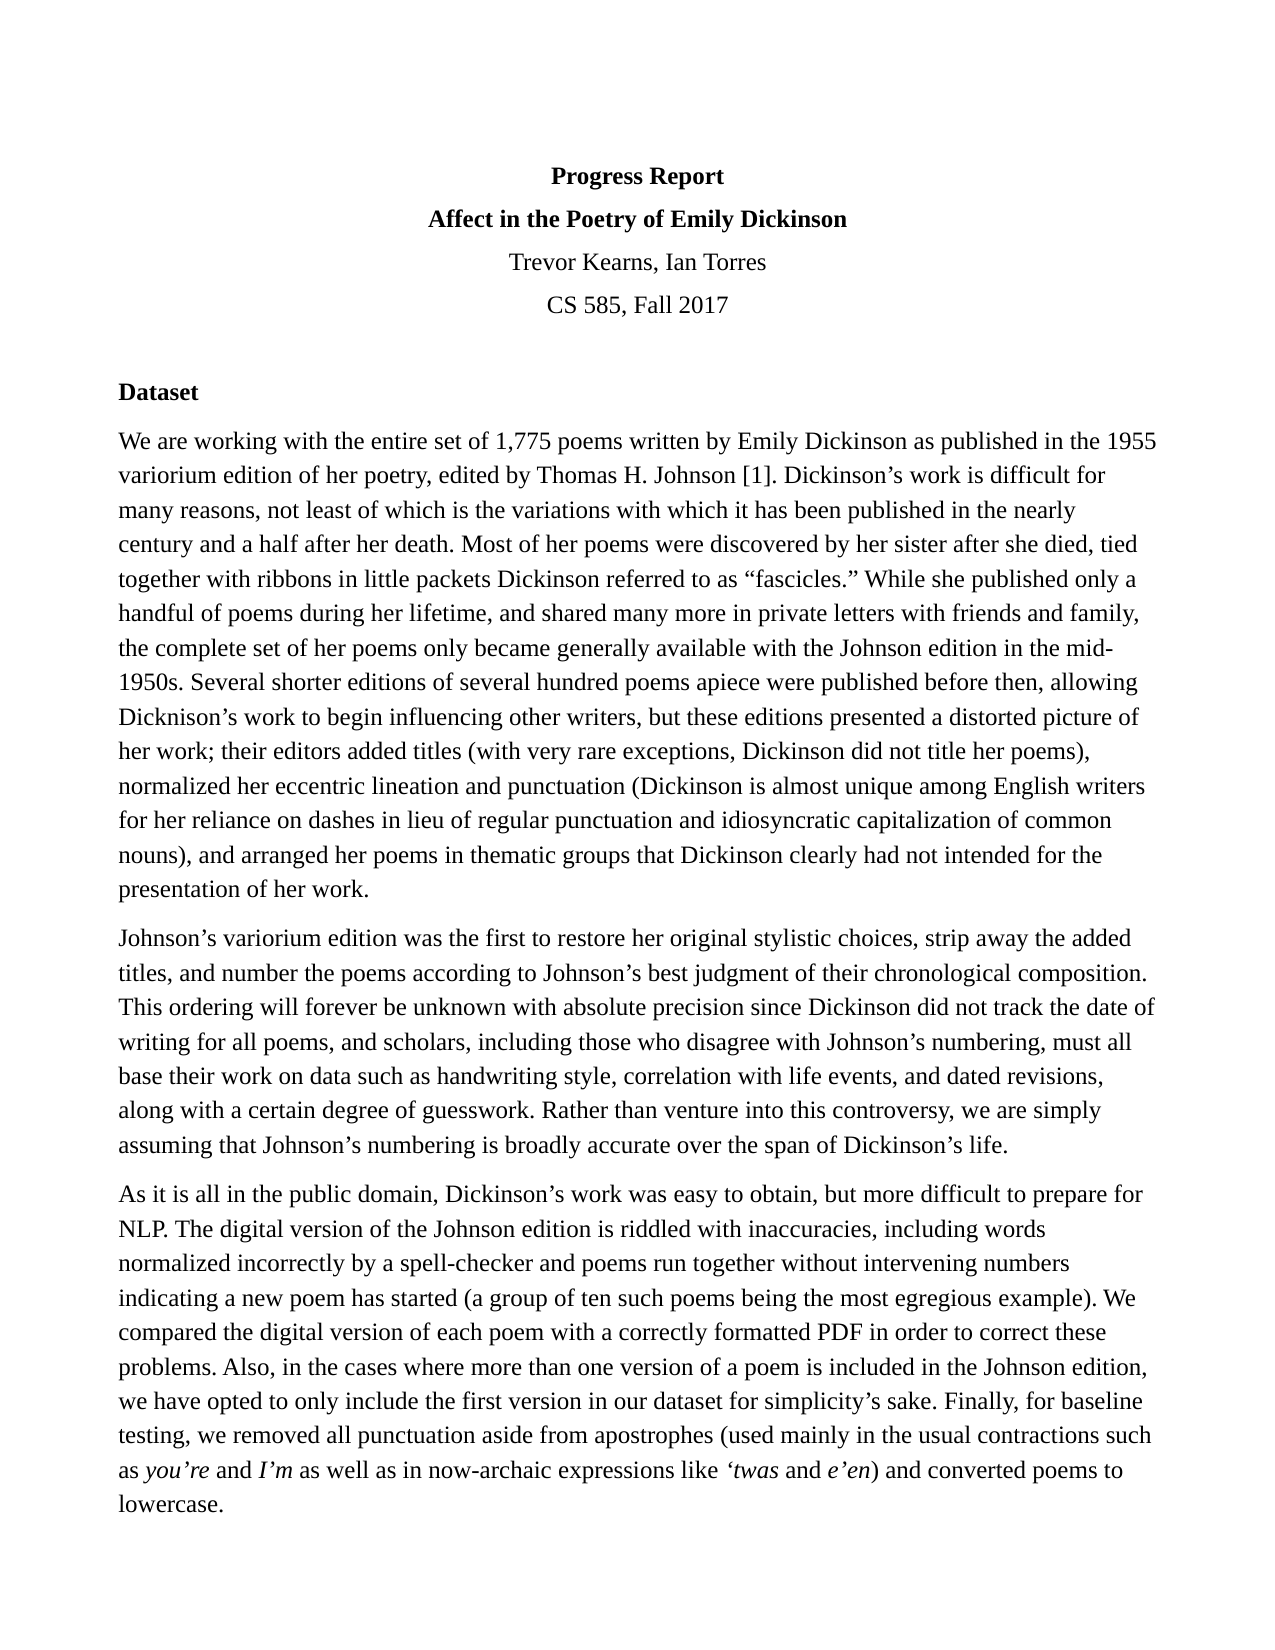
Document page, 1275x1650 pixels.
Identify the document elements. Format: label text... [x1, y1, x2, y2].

text Trevor Kearns, Ian Torres [118, 247, 1157, 276]
text As it is all in the public domain, Dickinson’s work was easy to obtain, but more difficult to prepare for NLP. The digital version of the Johnson edition is riddled with inaccuracies, including words normalized incorrectly by a spell-checker and poems run together without intervening numbers indicating a new poem has started (a group of ten such poems being the most egregious example). We compared the digital version of each poem with a correctly formatted PDF in order to correct these problems. Also, in the cases where more than one version of a poem is included in the Johnson edition, we have opted to only include the first version in our dataset for simplicity’s sake. Finally, for baseline testing, we removed all punctuation aside from apostrophes (used mainly in the usual contractions such as you’re and I’m as well as in now-archaic expressions like ‘twas and e’en) and converted poems to lowercase. [118, 1179, 1157, 1518]
text Dataset [118, 377, 1157, 406]
text Affect in the Poetry of Emily Dickinson [118, 204, 1157, 233]
text CS 585, Fall 2017 [118, 291, 1157, 319]
text We are working with the entire set of 1,775 poems written by Emily Dickinson as published in the 1955 variorium edition of her poetry, edited by Thomas H. Johnson [1]. Dickinson’s work is difficult for many reasons, not least of which is the variations with which it has been published in the nearly century and a half after her death. Most of her poems were discovered by her sister after she died, tied together with ribbons in little packets Dickinson referred to as “fascicles.” While she published only a handful of poems during her lifetime, and shared many more in private letters with friends and family, the complete set of her poems only became generally available with the Johnson edition in the mid-1950s. Several shorter editions of several hundred poems apiece were published before then, allowing Dicknison’s work to begin influencing other writers, but these editions presented a distorted picture of her work; their editors added titles (with very rare exceptions, Dickinson did not title her poems), normalized her eccentric lineation and punctuation (Dickinson is almost unique among English writers for her reliance on dashes in lieu of regular punctuation and idiosyncratic capitalization of common nouns), and arranged her poems in thematic groups that Dickinson clearly had not intended for the presentation of her work. [118, 426, 1157, 903]
text Johnson’s variorium edition was the first to restore her original stylistic choices, strip away the added titles, and number the poems according to Johnson’s best judgment of their chronological composition. This ordering will forever be unknown with absolute precision since Dickinson did not track the date of writing for all poems, and scholars, including those who disagree with Johnson’s numbering, must all base their work on data such as handwriting style, correlation with life events, and dated revisions, along with a certain degree of guesswork. Rather than venture into this controversy, we are simply assuming that Johnson’s numbering is broadly accurate over the span of Dickinson’s life. [118, 923, 1157, 1159]
text Progress Report [118, 161, 1157, 190]
